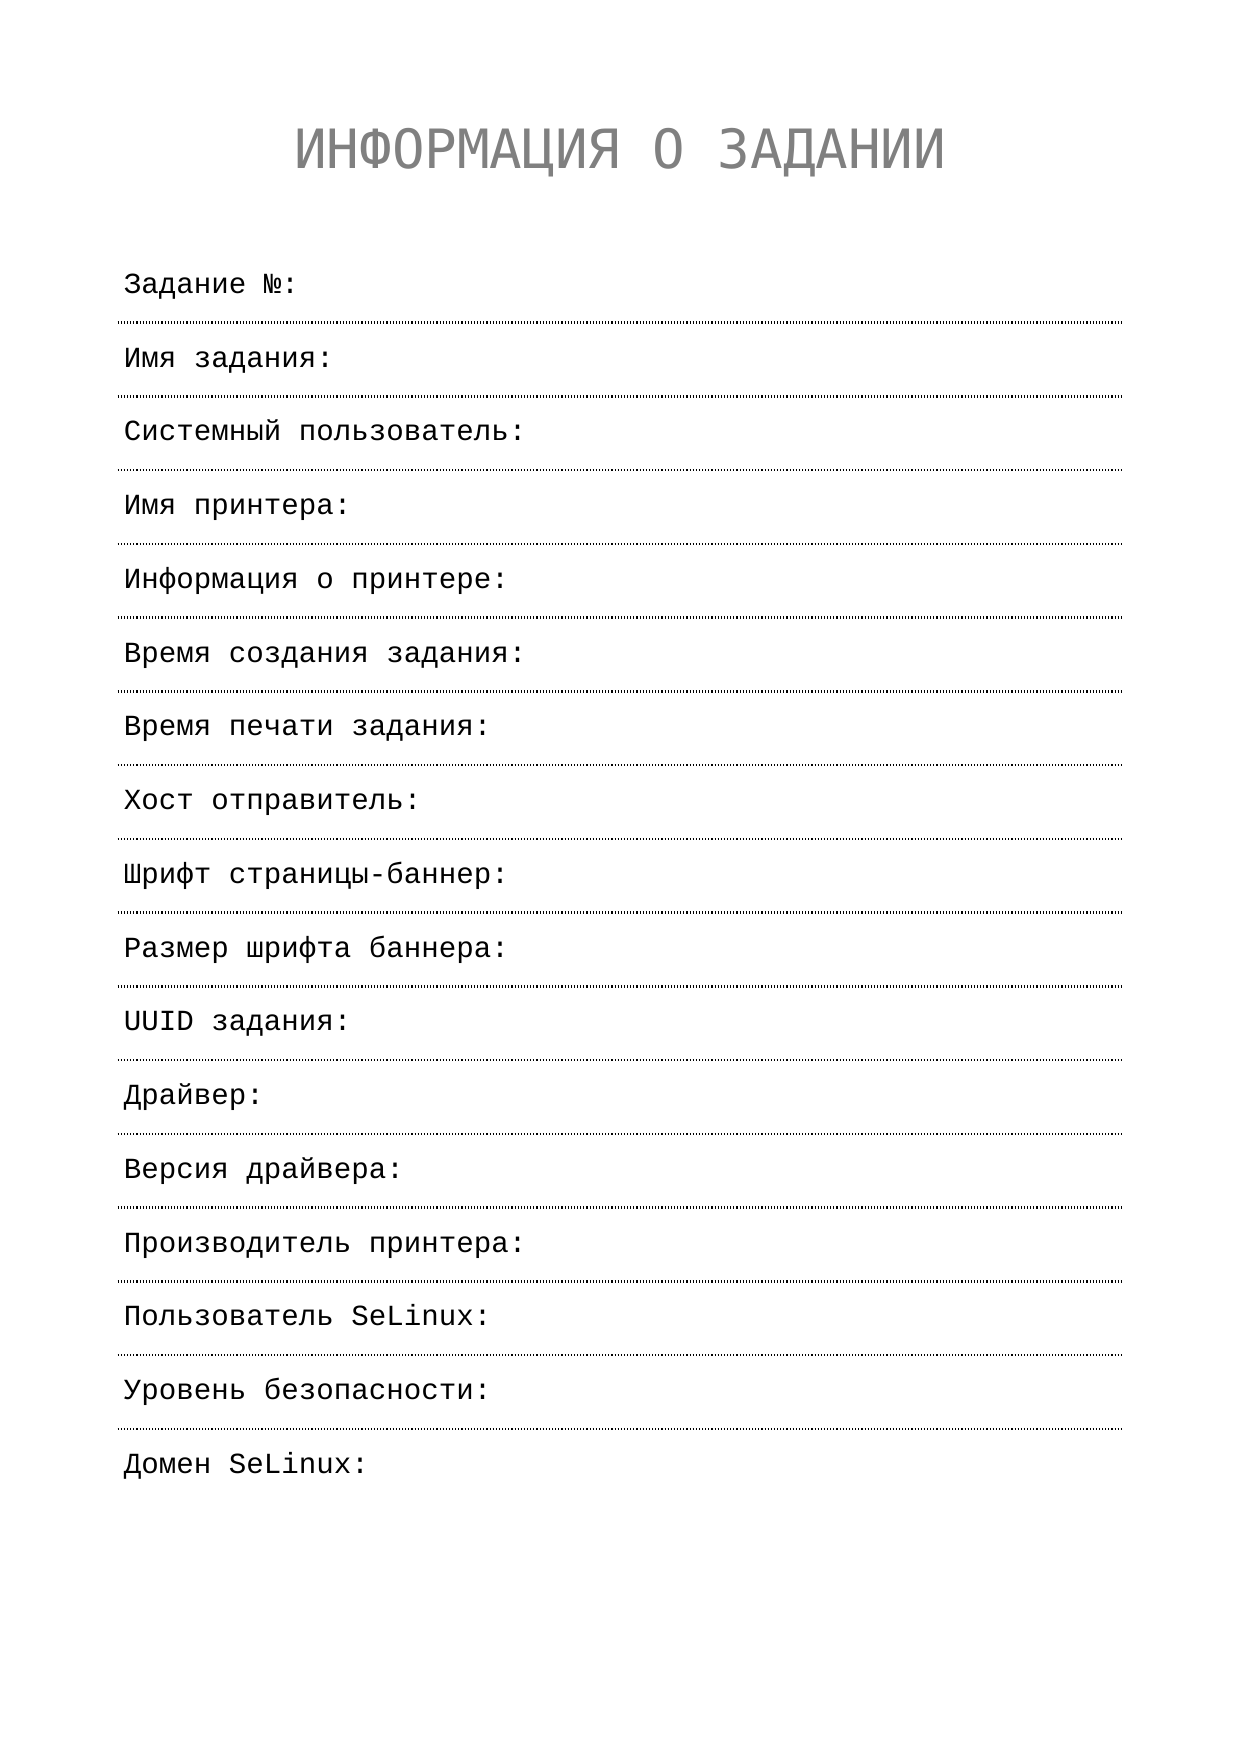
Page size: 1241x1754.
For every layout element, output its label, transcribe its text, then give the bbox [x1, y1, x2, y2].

table_cell [547, 616, 1122, 690]
table_cell Время печати задания: [118, 690, 547, 764]
table_cell Информация о принтере: [118, 543, 547, 616]
table_cell Домен SeLinux: [118, 1428, 547, 1501]
table_cell [547, 985, 1122, 1059]
table_cell Шрифт страницы-баннер: [118, 838, 547, 911]
table_cell [547, 543, 1122, 616]
table_header [547, 250, 1122, 321]
table_cell Производитель принтера: [118, 1206, 547, 1280]
table_cell Пользователь SeLinux: [118, 1280, 547, 1354]
table_cell [547, 690, 1122, 764]
table_cell [547, 1059, 1122, 1132]
table_cell [547, 838, 1122, 911]
table_cell UUID задания: [118, 985, 547, 1059]
table_cell Системный пользователь: [118, 395, 547, 469]
table_cell Размер шрифта баннера: [118, 911, 547, 985]
text ИНФОРМАЦИЯ О ЗАДАНИИ [118, 118, 1122, 181]
table_cell [547, 1354, 1122, 1427]
table_cell [547, 911, 1122, 985]
table_cell [547, 1206, 1122, 1280]
table_cell [547, 321, 1122, 395]
table_cell Драйвер: [118, 1059, 547, 1132]
table_cell [547, 1428, 1122, 1501]
table_cell Хост отправитель: [118, 764, 547, 837]
table_cell Имя задания: [118, 321, 547, 395]
table_cell Имя принтера: [118, 469, 547, 542]
table_cell Время создания задания: [118, 616, 547, 690]
table_cell [547, 1280, 1122, 1354]
table_header Задание №: [118, 250, 547, 321]
table_cell [547, 469, 1122, 542]
table_cell Уровень безопасности: [118, 1354, 547, 1427]
table_cell [547, 1133, 1122, 1206]
table_cell Версия драйвера: [118, 1133, 547, 1206]
table_cell [547, 764, 1122, 837]
table_cell [547, 395, 1122, 469]
